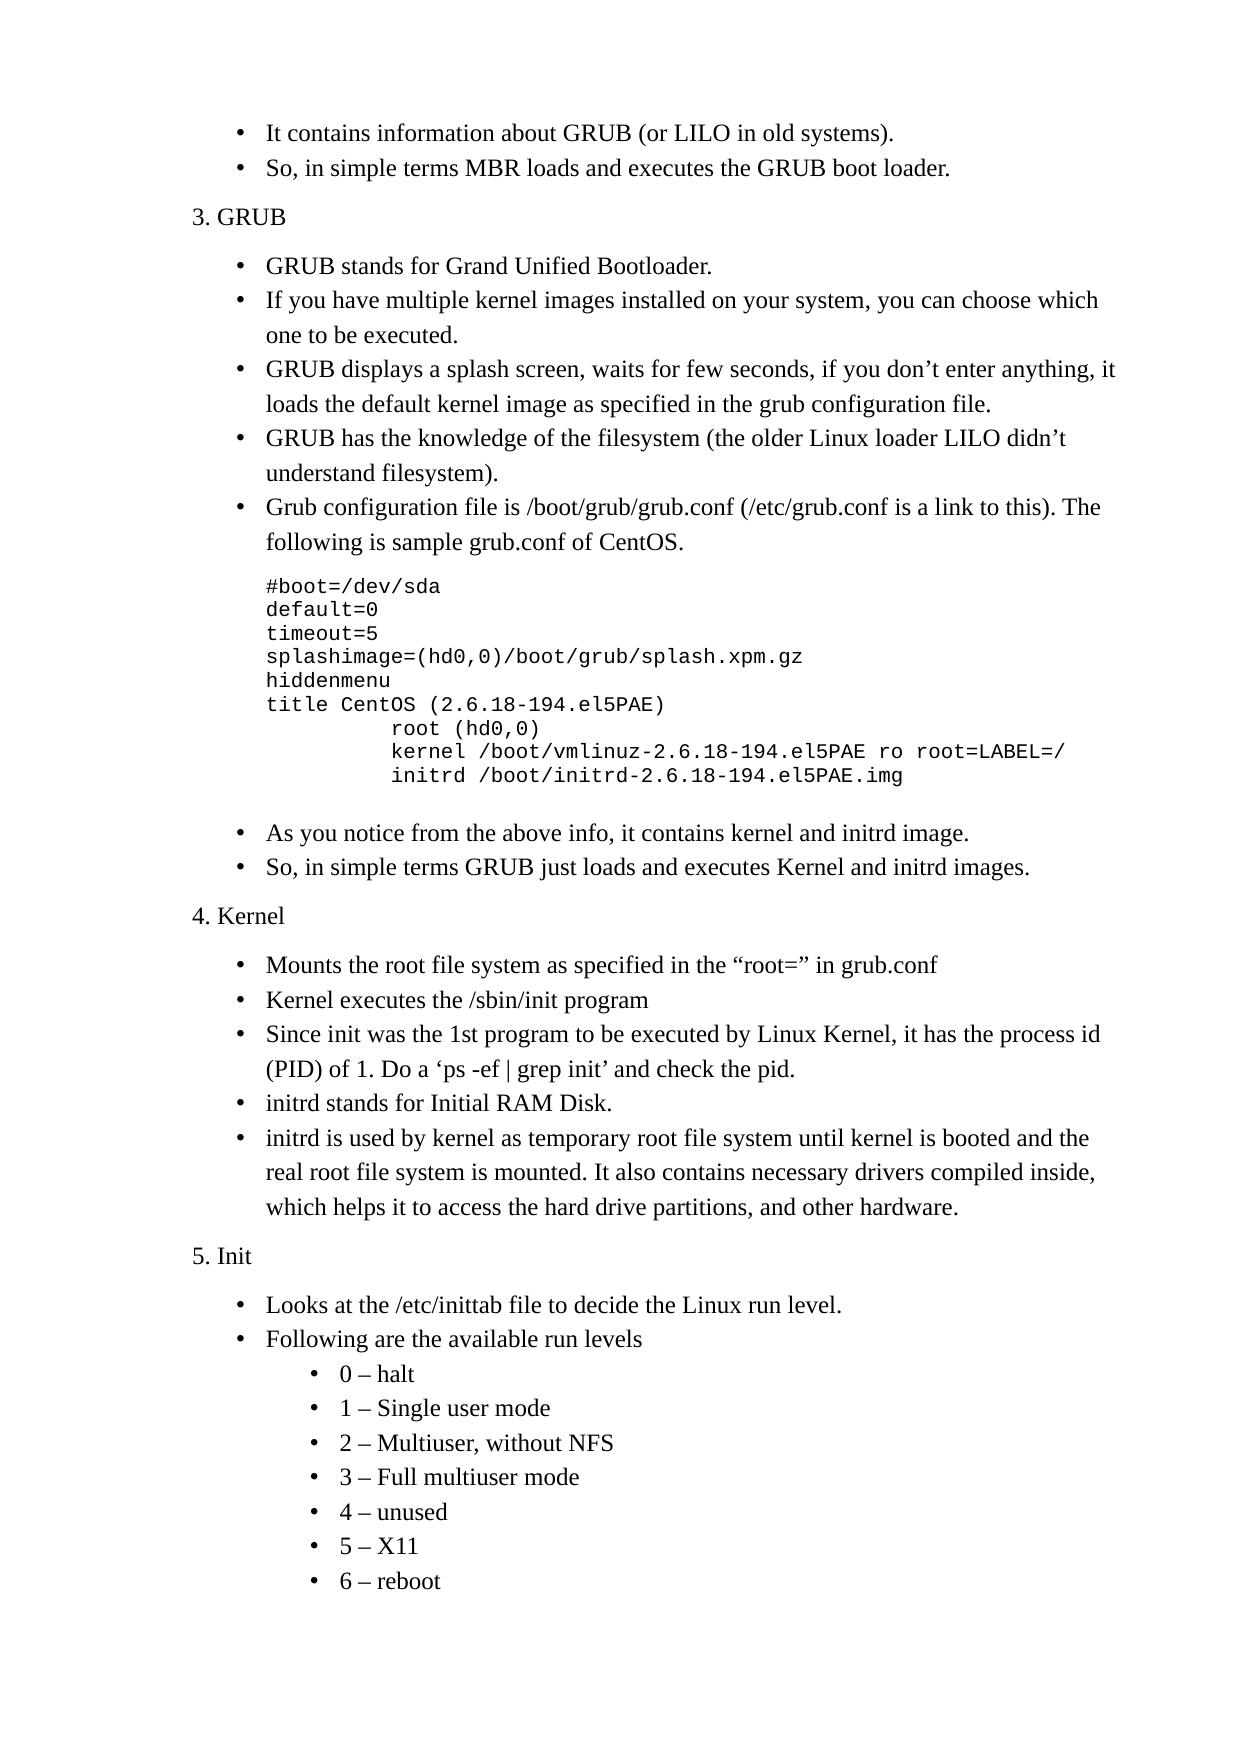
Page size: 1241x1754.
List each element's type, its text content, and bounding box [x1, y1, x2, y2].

list Looks at the /etc/inittab file to decide the Linux run level. [236, 1290, 1122, 1319]
list default=0 [236, 599, 1122, 623]
list initrd stands for Initial RAM Disk. [236, 1088, 1122, 1117]
list GRUB displays a splash screen, waits for few seconds, if you don’t enter anything, it loads the default kernel image as specified in the grub configuration file. [236, 354, 1122, 417]
list 0 – halt [310, 1359, 1122, 1388]
list Kernel executes the /sbin/init program [236, 985, 1122, 1014]
list title CentOS (2.6.18-194.el5PAE) [236, 694, 1122, 717]
list 5 – X11 [310, 1531, 1122, 1560]
list root (hd0,0) [236, 717, 1122, 741]
list GRUB stands for Grand Unified Bootloader. [236, 251, 1122, 279]
list 3. GRUB [162, 202, 1122, 230]
list 3 – Full multiuser mode [310, 1462, 1122, 1491]
list Mounts the root file system as specified in the “root=” in grub.conf [236, 951, 1122, 979]
list So, in simple terms MBR loads and executes the GRUB boot loader. [236, 153, 1122, 181]
list It contains information about GRUB (or LILO in old systems). [236, 118, 1122, 147]
list kernel /boot/vmlinuz-2.6.18-194.el5PAE ro root=LABEL=/ [236, 741, 1122, 765]
list 6 – reboot [310, 1566, 1122, 1594]
list 5. Init [162, 1241, 1122, 1270]
list initrd /boot/initrd-2.6.18-194.el5PAE.img [236, 765, 1122, 788]
list initrd is used by kernel as temporary root file system until kernel is booted and the real root file system is mounted. It also contains necessary drivers compiled inside, which helps it to access the hard drive partitions, and other hardware. [236, 1123, 1122, 1221]
list Grub configuration file is /boot/grub/grub.conf (/etc/grub.conf is a link to this). The following is sample grub.conf of CentOS. [236, 492, 1122, 555]
list 4. Kernel [162, 901, 1122, 930]
list GRUB has the knowledge of the filesystem (the older Linux loader LILO didn’t understand filesystem). [236, 423, 1122, 486]
list timeout=5 [236, 623, 1122, 647]
list As you notice from the above info, it contains kernel and initrd image. [236, 818, 1122, 847]
list #boot=/dev/sda [236, 576, 1122, 599]
list Following are the available run levels [236, 1324, 1122, 1353]
list splashimage=(hd0,0)/boot/grub/splash.xpm.gz [236, 647, 1122, 670]
list Since init was the 1st program to be executed by Linux Kernel, it has the process id (PID) of 1. Do a ‘ps -ef | grep init’ and check the pid. [236, 1019, 1122, 1083]
list 2 – Multiuser, without NFS [310, 1428, 1122, 1457]
list 4 – unused [310, 1497, 1122, 1526]
list So, in simple terms GRUB just loads and executes Kernel and initrd images. [236, 852, 1122, 881]
list 1 – Single user mode [310, 1393, 1122, 1422]
list hiddenmenu [236, 670, 1122, 694]
list If you have multiple kernel images installed on your system, you can choose which one to be executed. [236, 285, 1122, 348]
